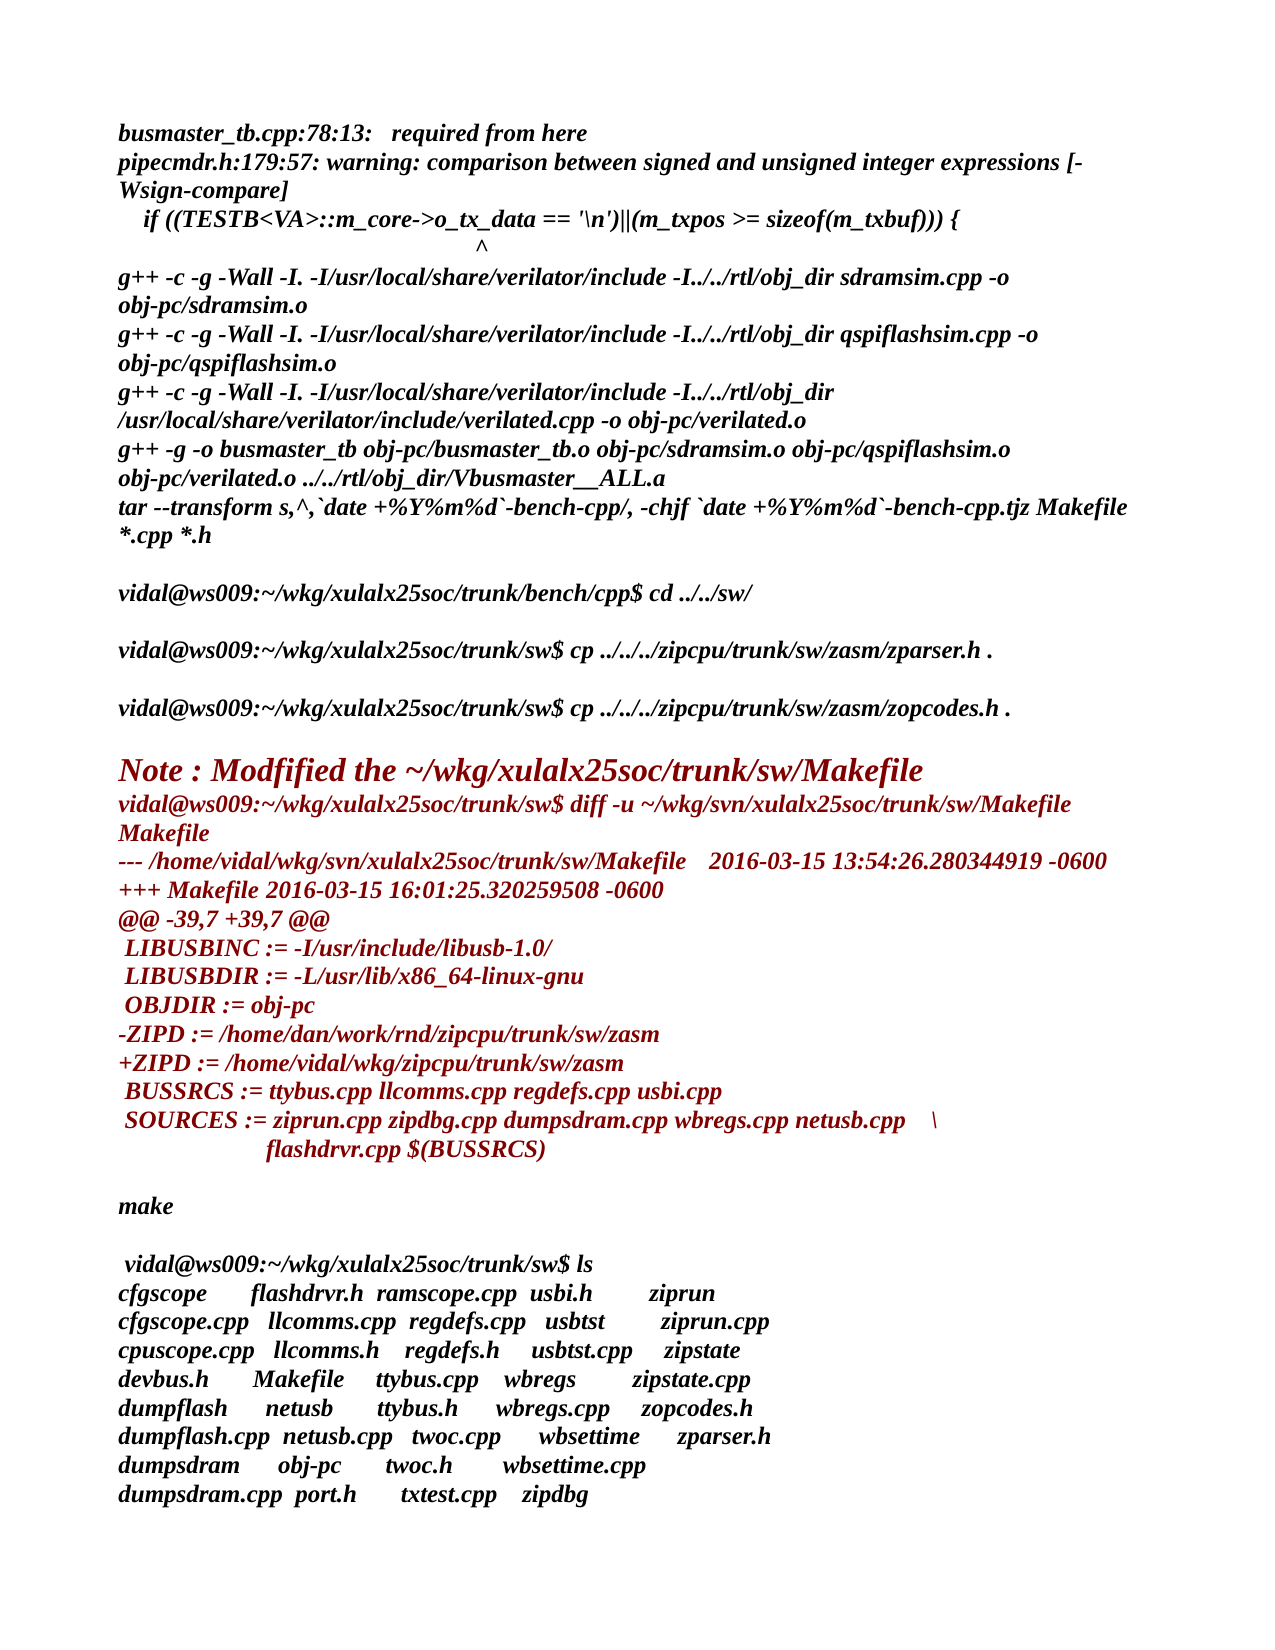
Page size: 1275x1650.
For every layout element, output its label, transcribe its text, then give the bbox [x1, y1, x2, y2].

text vidal@ws009:~/wkg/xulalx25soc/trunk/sw$ cp ../../../zipcpu/trunk/sw/zasm/zopcodes.h . [118, 693, 1157, 722]
text vidal@ws009:~/wkg/xulalx25soc/trunk/bench/cpp$ cd ../../sw/ [118, 578, 1157, 607]
text OBJDIR := obj-pc [118, 990, 1157, 1019]
text LIBUSBINC := -I/usr/include/libusb-1.0/ [118, 933, 1157, 961]
text @@ -39,7 +39,7 @@ [118, 904, 1157, 933]
text dumpsdram obj-pc twoc.h wbsettime.cpp [118, 1450, 1157, 1479]
text ^ [118, 233, 1157, 262]
text cfgscope flashdrvr.h ramscope.cpp usbi.h ziprun [118, 1278, 1157, 1306]
text -ZIPD := /home/dan/work/rnd/zipcpu/trunk/sw/zasm [118, 1019, 1157, 1048]
text cfgscope.cpp llcomms.cpp regdefs.cpp usbtst ziprun.cpp [118, 1306, 1157, 1335]
text g++ -c -g -Wall -I. -I/usr/local/share/verilator/include -I../../rtl/obj_dir /usr/local/share/verilator/include/verilated.cpp -o obj-pc/verilated.o [118, 377, 1157, 434]
text vidal@ws009:~/wkg/xulalx25soc/trunk/sw$ diff -u ~/wkg/svn/xulalx25soc/trunk/sw/Makefile Makefile [118, 789, 1157, 846]
text make [118, 1191, 1157, 1220]
text g++ -c -g -Wall -I. -I/usr/local/share/verilator/include -I../../rtl/obj_dir qspiflashsim.cpp -o obj-pc/qspiflashsim.o [118, 319, 1157, 377]
text BUSSRCS := ttybus.cpp llcomms.cpp regdefs.cpp usbi.cpp [118, 1076, 1157, 1105]
text g++ -g -o busmaster_tb obj-pc/busmaster_tb.o obj-pc/sdramsim.o obj-pc/qspiflashsim.o obj-pc/verilated.o ../../rtl/obj_dir/Vbusmaster__ALL.a [118, 434, 1157, 492]
text busmaster_tb.cpp:78:13: required from here [118, 118, 1157, 147]
text cpuscope.cpp llcomms.h regdefs.h usbtst.cpp zipstate [118, 1335, 1157, 1364]
text vidal@ws009:~/wkg/xulalx25soc/trunk/sw$ ls [118, 1249, 1157, 1278]
text vidal@ws009:~/wkg/xulalx25soc/trunk/sw$ cp ../../../zipcpu/trunk/sw/zasm/zparser.h . [118, 636, 1157, 664]
text +++ Makefile 2016-03-15 16:01:25.320259508 -0600 [118, 875, 1157, 904]
text tar --transform s,^,`date +%Y%m%d`-bench-cpp/, -chjf `date +%Y%m%d`-bench-cpp.tjz Makefile *.cpp *.h [118, 492, 1157, 549]
text flashdrvr.cpp $(BUSSRCS) [118, 1134, 1157, 1163]
text g++ -c -g -Wall -I. -I/usr/local/share/verilator/include -I../../rtl/obj_dir sdramsim.cpp -o obj-pc/sdramsim.o [118, 262, 1157, 319]
text --- /home/vidal/wkg/svn/xulalx25soc/trunk/sw/Makefile 2016-03-15 13:54:26.280344919 -0600 [118, 846, 1157, 875]
text dumpflash netusb ttybus.h wbregs.cpp zopcodes.h [118, 1393, 1157, 1421]
text +ZIPD := /home/vidal/wkg/zipcpu/trunk/sw/zasm [118, 1048, 1157, 1076]
text pipecmdr.h:179:57: warning: comparison between signed and unsigned integer expressions [-Wsign-compare] [118, 147, 1157, 204]
text devbus.h Makefile ttybus.cpp wbregs zipstate.cpp [118, 1364, 1157, 1393]
text if ((TESTB<VA>::m_core->o_tx_data == '\n')||(m_txpos >= sizeof(m_txbuf))) { [118, 204, 1157, 233]
text LIBUSBDIR := -L/usr/lib/x86_64-linux-gnu [118, 961, 1157, 990]
text dumpsdram.cpp port.h txtest.cpp zipdbg [118, 1479, 1157, 1508]
text Note : Modfified the ~/wkg/xulalx25soc/trunk/sw/Makefile [118, 751, 1157, 789]
text SOURCES := ziprun.cpp zipdbg.cpp dumpsdram.cpp wbregs.cpp netusb.cpp \ [118, 1105, 1157, 1134]
text dumpflash.cpp netusb.cpp twoc.cpp wbsettime zparser.h [118, 1421, 1157, 1450]
